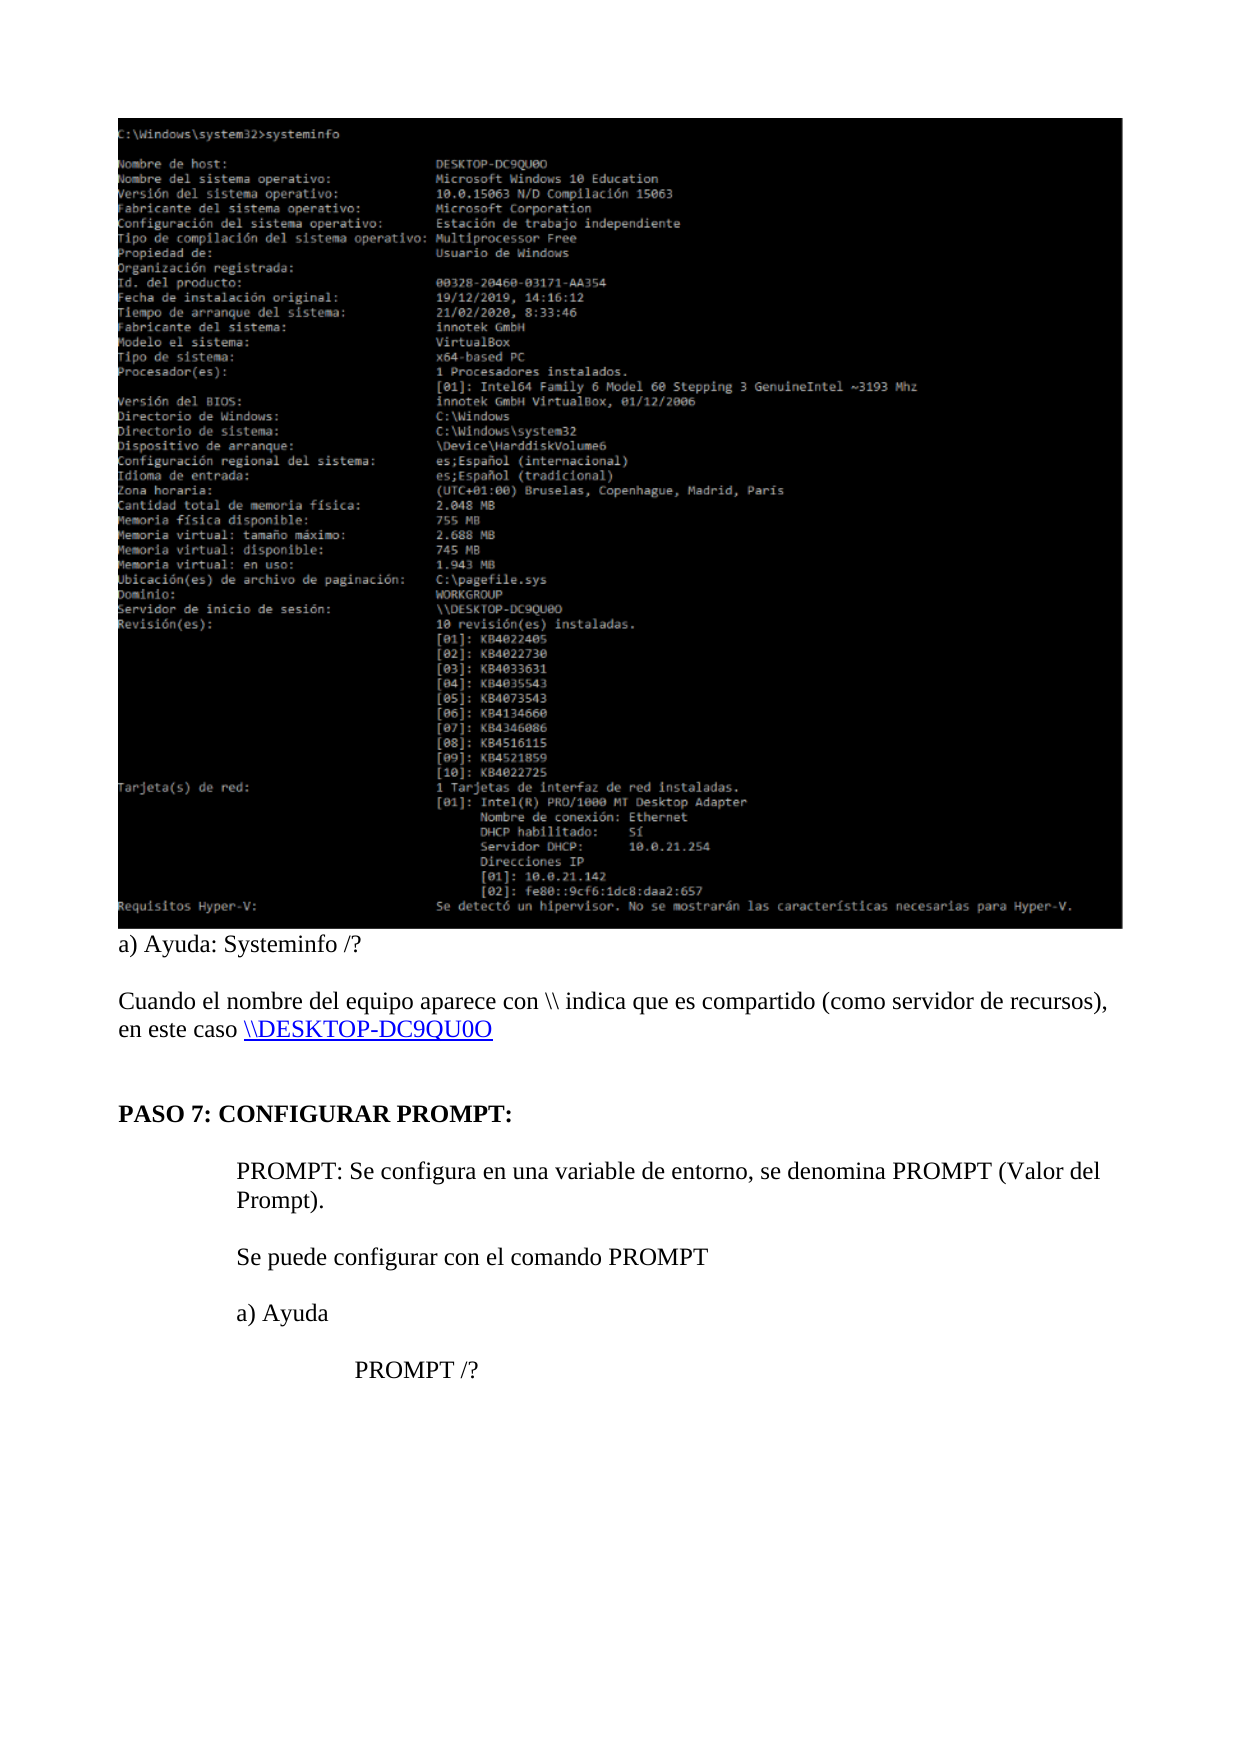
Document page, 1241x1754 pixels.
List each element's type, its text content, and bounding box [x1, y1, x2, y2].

text PASO 7: CONFIGURAR PROMPT: [118, 1099, 1122, 1128]
text PROMPT: Se configura en una variable de entorno, se denomina PROMPT (Valor del Prompt). [118, 1156, 1122, 1214]
text a) Ayuda [118, 1298, 1122, 1327]
text Cuando el nombre del equipo aparece con \\ indica que es compartido (como servidor de recursos), en este caso \\DESKTOP-DC9QU0O [118, 986, 1122, 1043]
text a) Ayuda: Systeminfo /? [118, 929, 1122, 958]
text Se puede configurar con el comando PROMPT [118, 1242, 1122, 1270]
text PROMPT /? [118, 1355, 1122, 1384]
